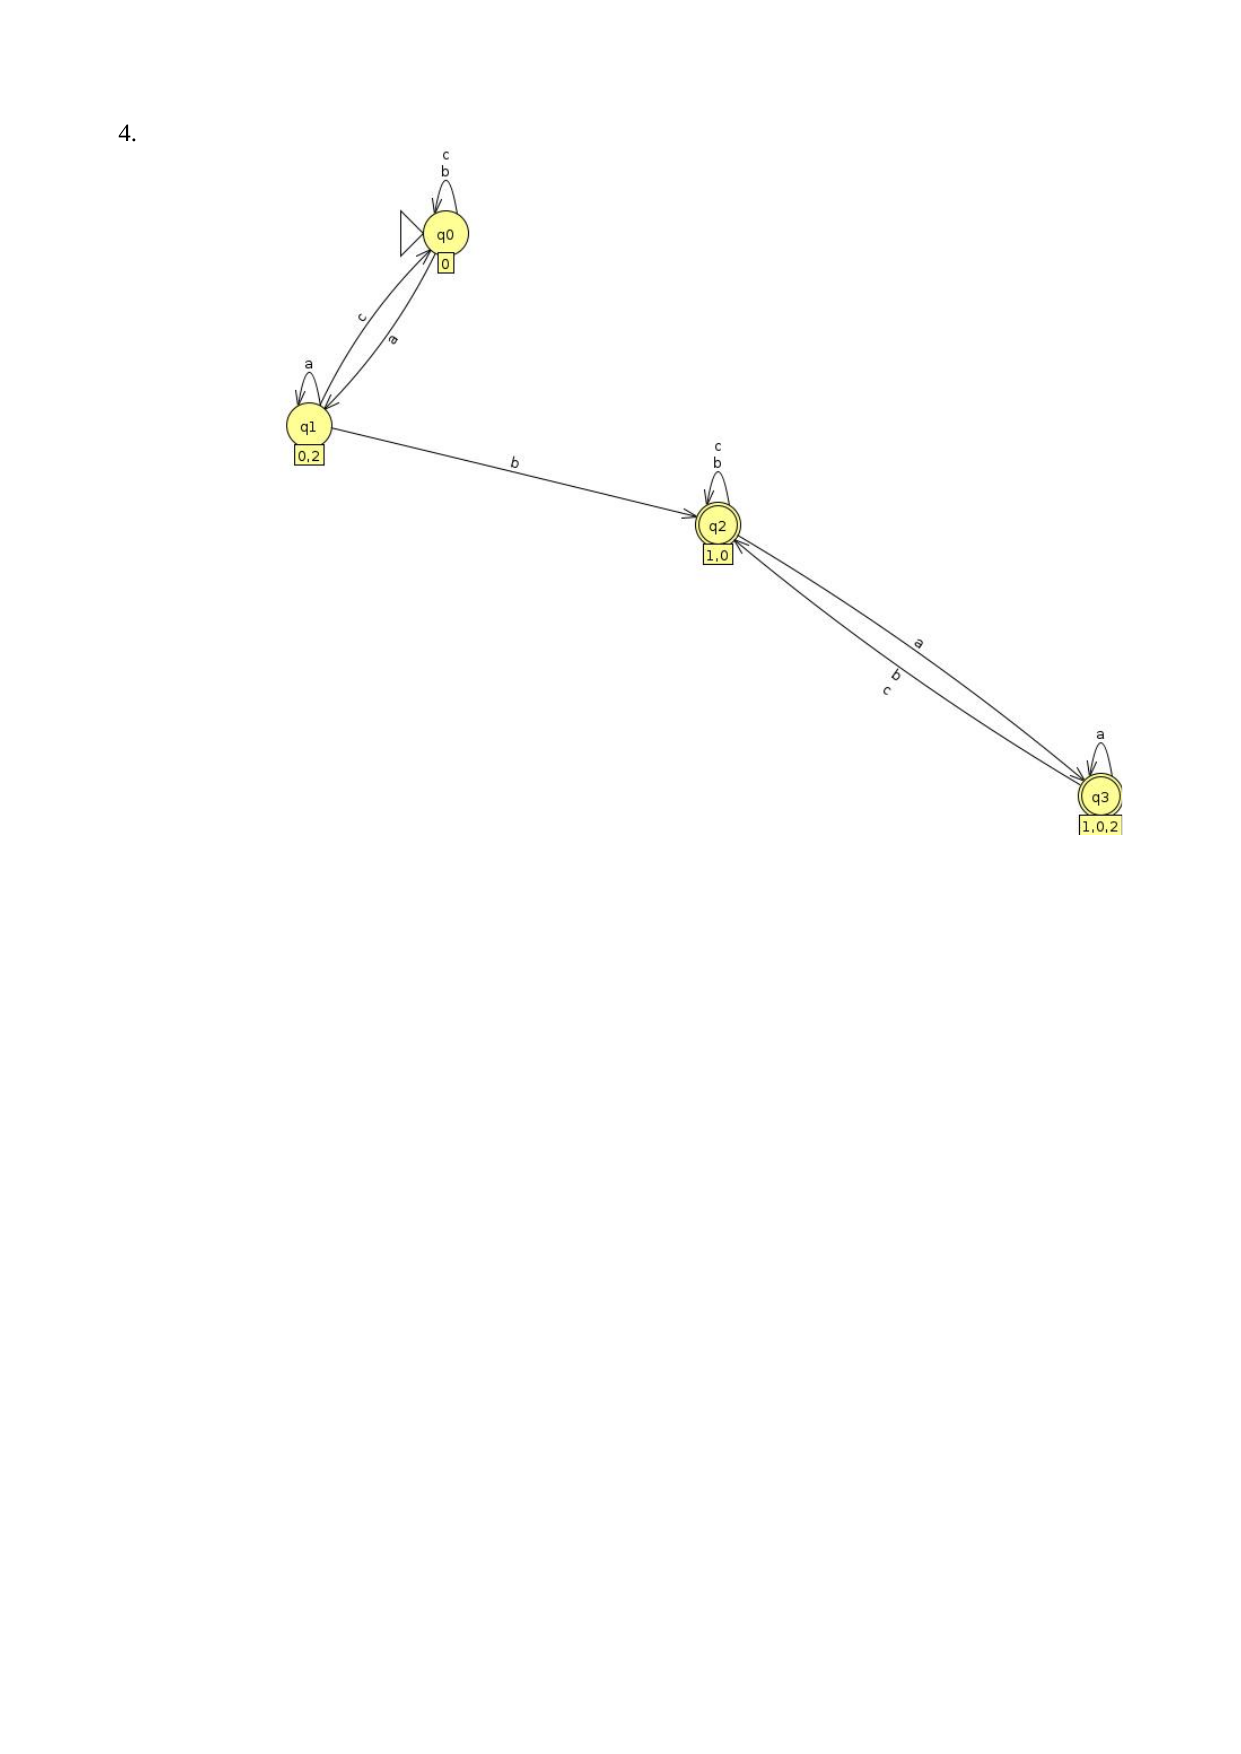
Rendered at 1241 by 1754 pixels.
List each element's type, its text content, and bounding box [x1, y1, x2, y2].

text 4. [118, 118, 1122, 146]
picture [118, 146, 1123, 835]
